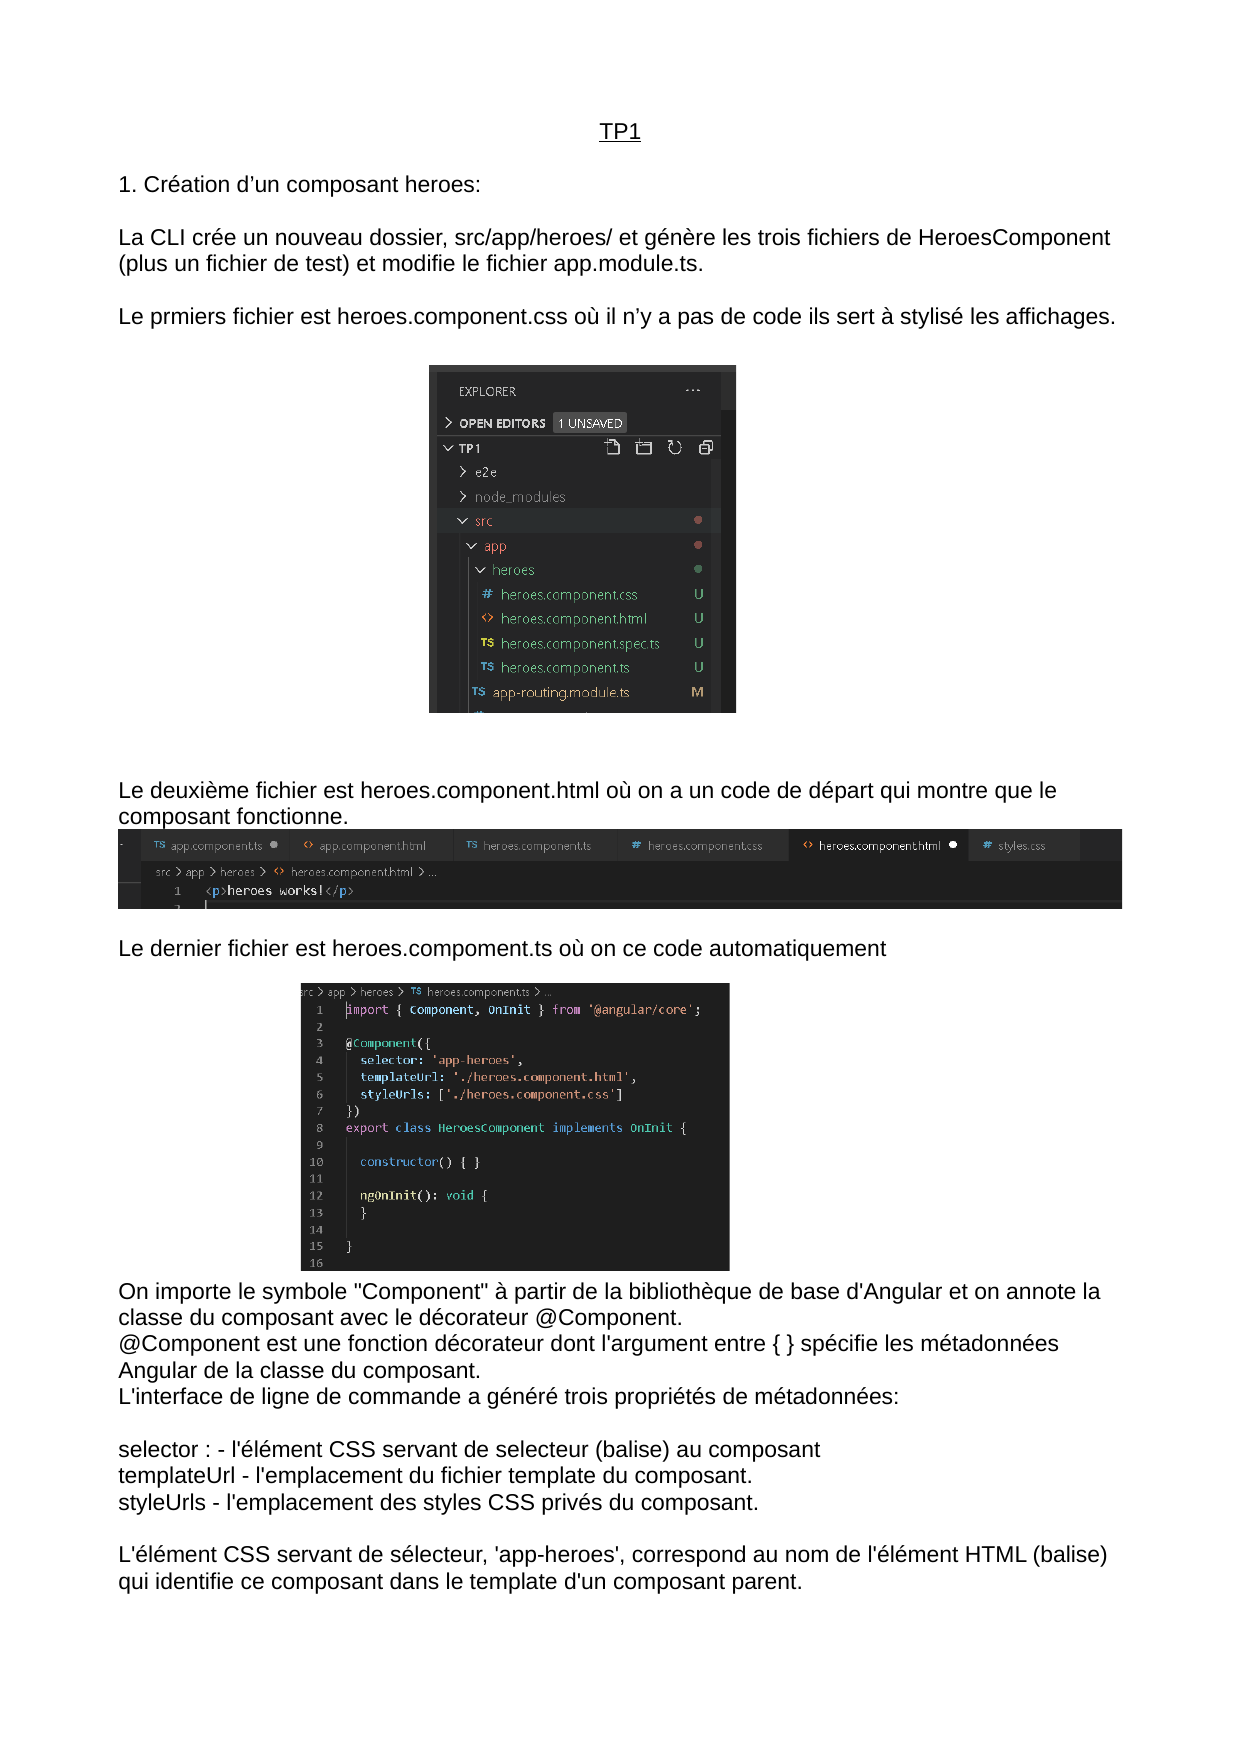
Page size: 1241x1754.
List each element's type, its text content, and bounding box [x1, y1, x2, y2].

text La CLI crée un nouveau dossier, src/app/heroes/ et génère les trois fichiers de HeroesComponent (plus un fichier de test) et modifie le fichier app.module.ts. [118, 223, 1122, 276]
text Le prmiers fichier est heroes.component.css où il n’y a pas de code ils sert à stylisé les affichages. [118, 303, 1122, 329]
picture [429, 365, 737, 713]
picture [300, 983, 730, 1271]
text Le deuxième fichier est heroes.component.html où on a un code de départ qui montre que le composant fonctionne. [118, 777, 1122, 829]
text @Component est une fonction décorateur dont l'argument entre { } spécifie les métadonnées Angular de la classe du composant. [118, 1330, 1122, 1383]
text selector : - l'élément CSS servant de selecteur (balise) au composant [118, 1436, 1122, 1462]
text L'élément CSS servant de sélecteur, 'app-heroes', correspond au nom de l'élément HTML (balise) qui identifie ce composant dans le template d'un composant parent. [118, 1541, 1122, 1594]
text L'interface de ligne de commande a généré trois propriétés de métadonnées: [118, 1383, 1122, 1409]
text templateUrl - l'emplacement du fichier template du composant. [118, 1462, 1122, 1488]
text styleUrls - l'emplacement des styles CSS privés du composant. [118, 1488, 1122, 1515]
picture [118, 829, 1123, 909]
text 1. Création d’un composant heroes: [118, 171, 1122, 197]
text Le dernier fichier est heroes.compoment.ts où on ce code automatiquement [118, 935, 1122, 961]
text TP1 [118, 118, 1122, 144]
text On importe le symbole "Component" à partir de la bibliothèque de base d'Angular et on annote la classe du composant avec le décorateur @Component. [118, 1278, 1122, 1330]
